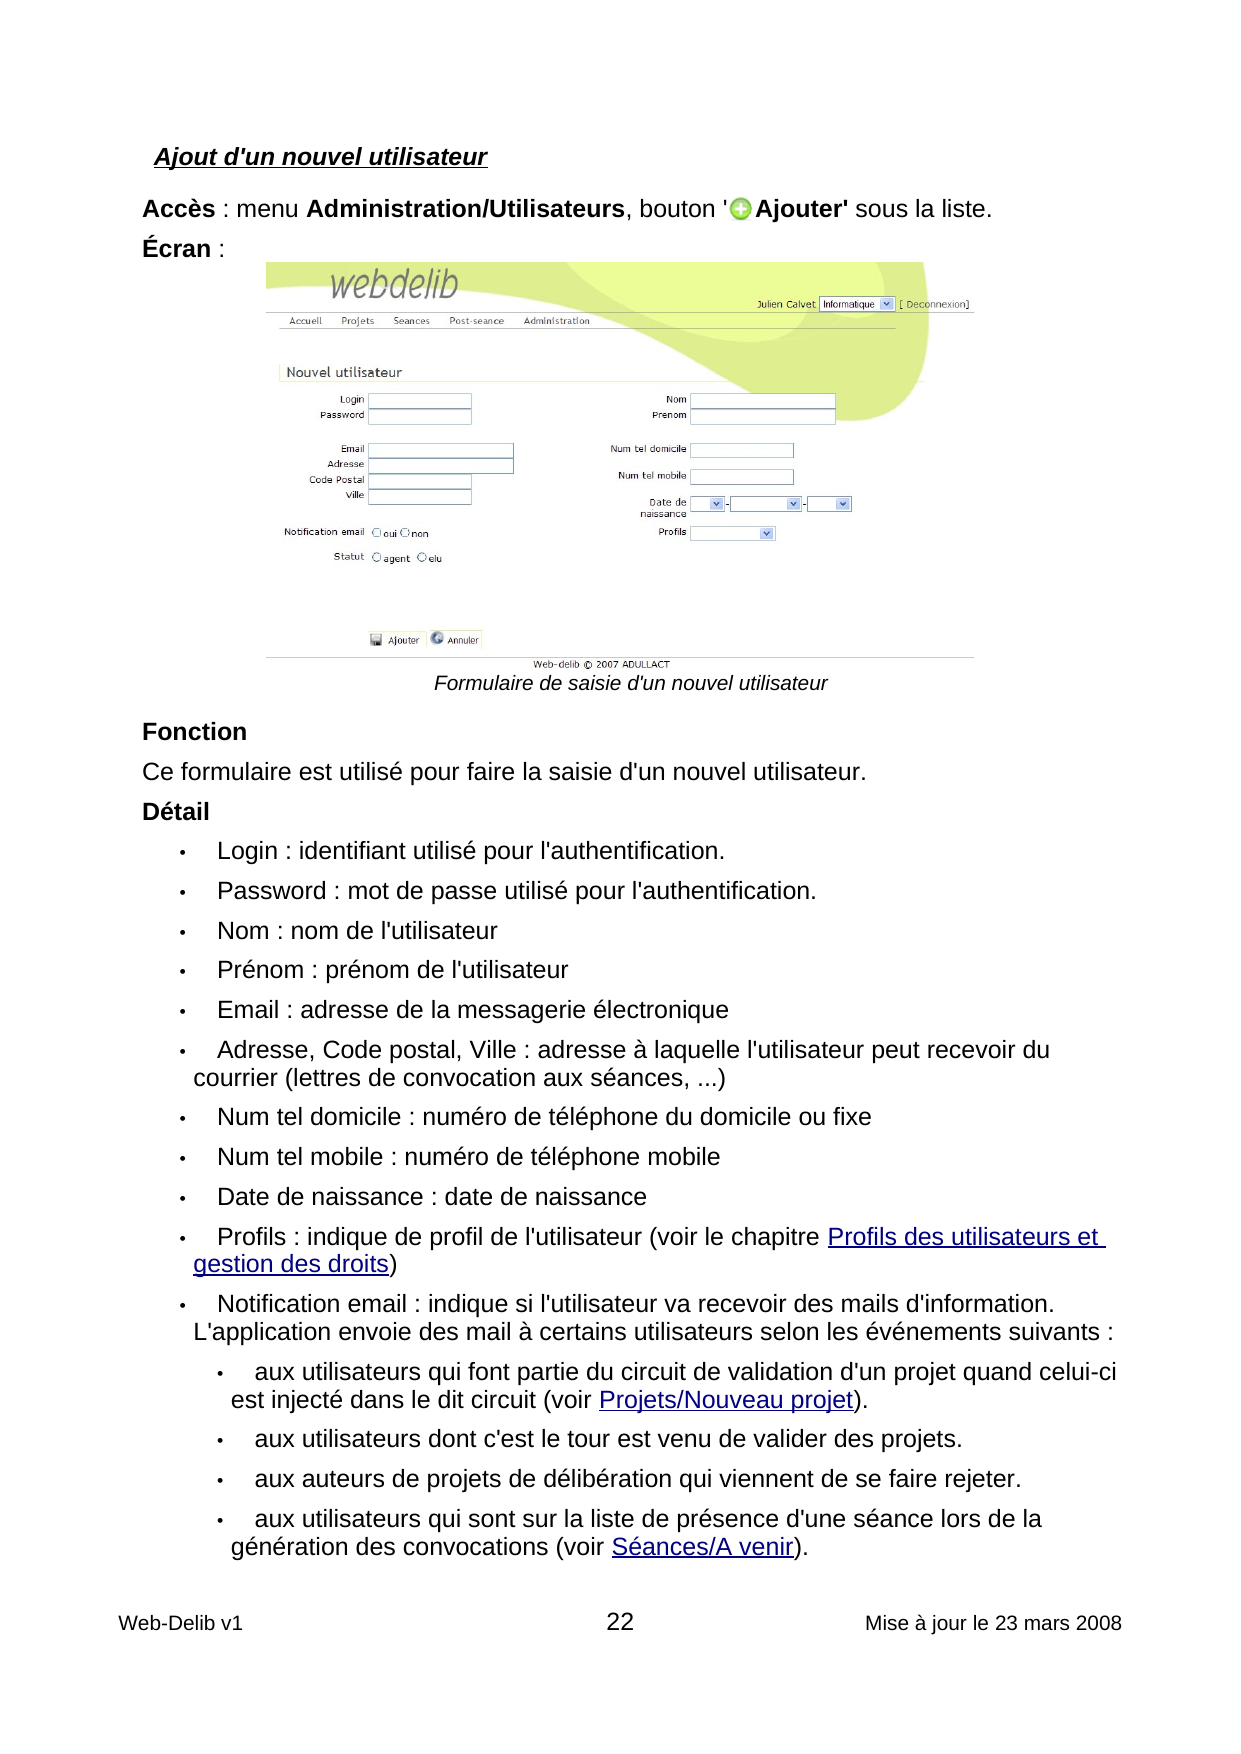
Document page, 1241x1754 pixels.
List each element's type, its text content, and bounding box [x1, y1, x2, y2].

list Date de naissance : date de naissance [156, 1183, 1122, 1211]
text Accès : menu Administration/Utilisateurs, bouton 'Ajouter' sous la liste. [118, 195, 1122, 223]
list Notification email : indique si l'utilisateur va recevoir des mails d'information. L'application envoie des mail à certains utilisateurs selon les événements suivants : [156, 1290, 1122, 1346]
text Détail [118, 797, 1122, 825]
list Num tel mobile : numéro de téléphone mobile [156, 1143, 1122, 1171]
picture [728, 196, 753, 221]
list Login : identifiant utilisé pour l'authentification. [156, 837, 1122, 865]
text Ce formulaire est utilisé pour faire la saisie d'un nouvel utilisateur. [118, 758, 1122, 786]
list aux auteurs de projets de délibération qui viennent de se faire rejeter. [193, 1465, 1122, 1493]
list Profils : indique de profil de l'utilisateur (voir le chapitre Profils des utilisateurs et gestion des droits) [156, 1222, 1122, 1278]
list Prénom : prénom de l'utilisateur [156, 956, 1122, 984]
list Email : adresse de la messagerie électronique [156, 996, 1122, 1024]
list Adresse, Code postal, Ville : adresse à laquelle l'utilisateur peut recevoir du courrier (lettres de convocation aux séances, ...) [156, 1036, 1122, 1091]
text Écran : [118, 235, 1122, 263]
list Nom : nom de l'utilisateur [156, 917, 1122, 944]
list Num tel domicile : numéro de téléphone du domicile ou fixe [156, 1103, 1122, 1131]
list aux utilisateurs dont c'est le tour est venu de valider des projets. [193, 1425, 1122, 1453]
text Formulaire de saisie d'un nouvel utilisateur [118, 274, 1122, 694]
subtitle Ajout d'un nouvel utilisateur [118, 143, 1122, 171]
list aux utilisateurs qui sont sur la liste de présence d'une séance lors de la génération des convocations (voir Séances/A venir). [193, 1504, 1122, 1560]
list Password : mot de passe utilisé pour l'authentification. [156, 877, 1122, 905]
list aux utilisateurs qui font partie du circuit de validation d'un projet quand celui-ci est injecté dans le dit circuit (voir Projets/Nouveau projet). [193, 1357, 1122, 1413]
picture [265, 262, 975, 672]
text Fonction [118, 718, 1122, 746]
